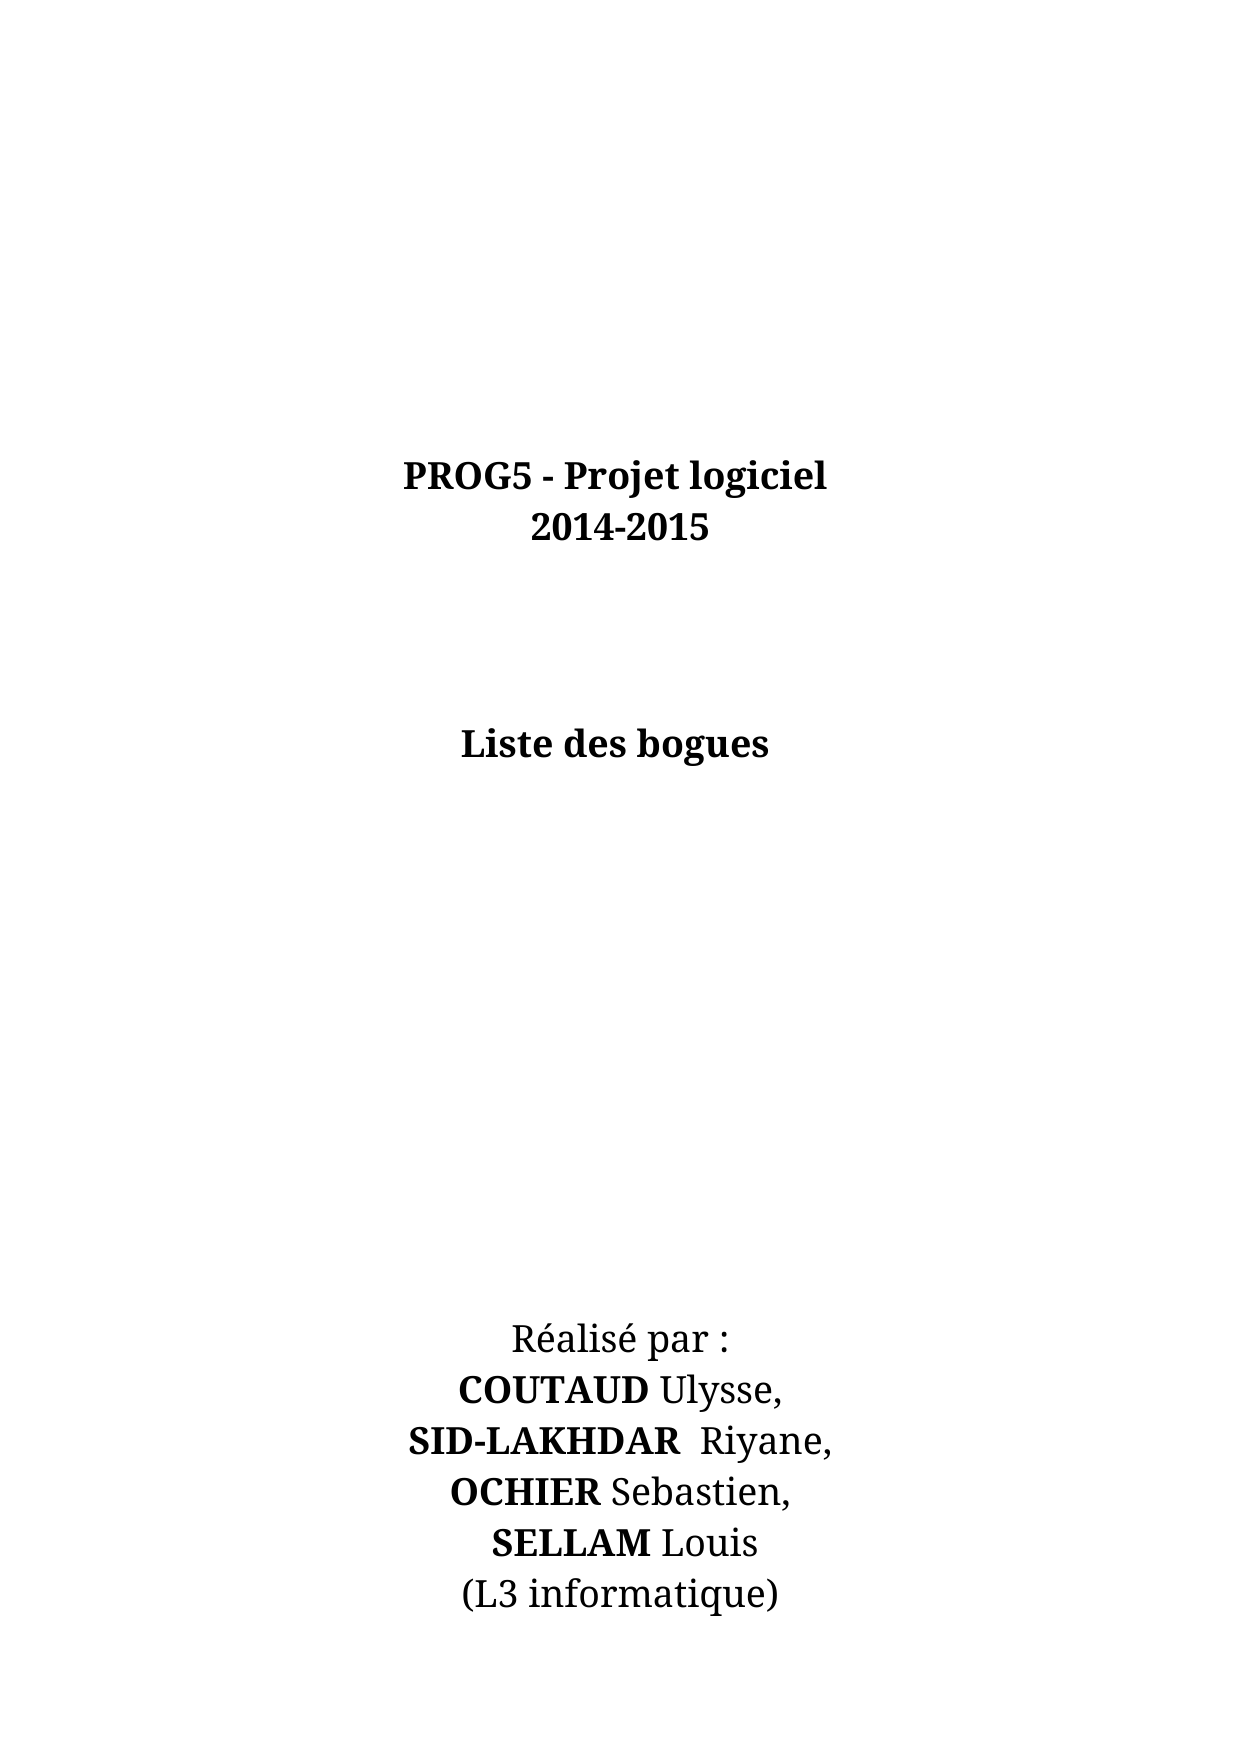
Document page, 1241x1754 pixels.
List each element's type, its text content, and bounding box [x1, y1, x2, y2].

text (L3 informatique) [118, 1568, 1122, 1619]
text SID-LAKHDAR Riyane, [118, 1415, 1122, 1466]
subtitle PROG5 - Projet logiciel 2014-2015 [118, 449, 1122, 551]
text SELLAM Louis [118, 1517, 1122, 1568]
text Réalisé par : [118, 1313, 1122, 1364]
text Liste des bogues [118, 717, 1122, 768]
text OCHIER Sebastien, [118, 1466, 1122, 1517]
text COUTAUD Ulysse, [118, 1364, 1122, 1415]
